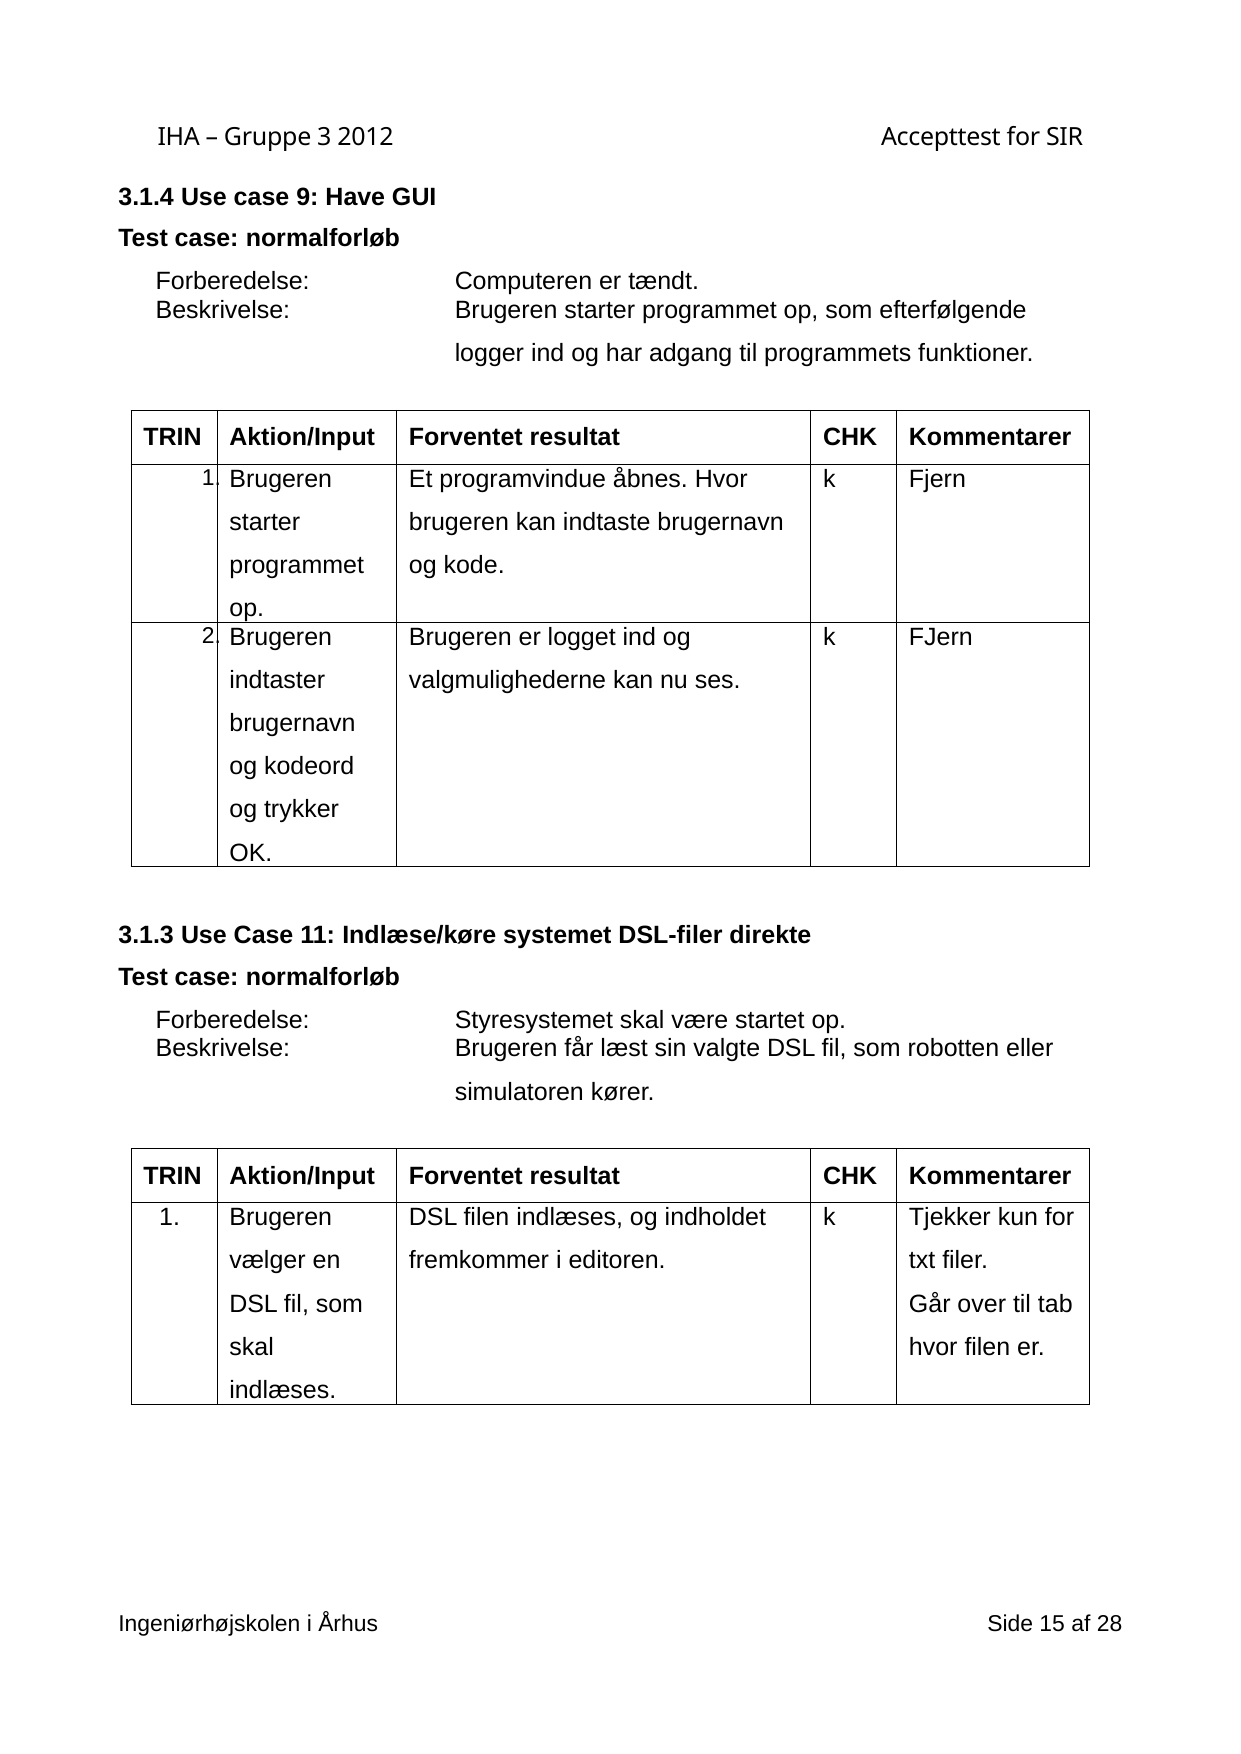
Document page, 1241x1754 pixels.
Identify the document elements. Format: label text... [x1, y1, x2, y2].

table_cell FJern [897, 623, 1089, 866]
table_header Forberedelse: [144, 266, 443, 295]
subtitle 3.1.3 Use Case 11: Indlæse/køre systemet DSL-filer direkte [118, 920, 1122, 949]
table_header Kommentarer [897, 411, 1089, 464]
table_cell Et programvindue åbnes. Hvor brugeren kan indtaste brugernavn og kode. [397, 465, 810, 622]
subtitle 3.1.4 Use case 9: Have GUI [118, 182, 1122, 210]
table_cell Brugeren starter programmet op, som efterfølgende logger ind og har adgang til programmets funktioner. [443, 295, 1089, 367]
table_header Kommentarer [897, 1149, 1089, 1202]
table_cell k [811, 623, 896, 866]
table_header CHK [811, 1149, 896, 1202]
table_cell Brugeren indtaster brugernavn og kodeord og trykker OK. [218, 623, 396, 866]
table_cell Brugeren får læst sin valgte DSL fil, som robotten eller simulatoren kører. [443, 1033, 1089, 1105]
table_header Aktion/Input [218, 411, 396, 464]
table_header Forventet resultat [397, 1149, 810, 1202]
table_cell k [811, 1203, 896, 1403]
table_header CHK [811, 411, 896, 464]
table_cell Brugeren starter programmet op. [218, 465, 396, 622]
text Test case: normalforløb [118, 223, 1122, 252]
table_header Forventet resultat [397, 411, 810, 464]
table_cell Brugeren er logget ind og valgmulighederne kan nu ses. [397, 623, 810, 866]
table_cell [132, 623, 217, 866]
table_cell [132, 465, 217, 622]
table_cell Tjekker kun for txt filer. Går over til tab hvor filen er. [897, 1203, 1089, 1403]
text Test case: normalforløb [118, 961, 1122, 990]
table_cell k [811, 465, 896, 622]
table_header Computeren er tændt. [443, 266, 1089, 295]
table_cell DSL filen indlæses, og indholdet fremkommer i editoren. [397, 1203, 810, 1403]
table_cell Fjern [897, 465, 1089, 622]
table_header TRIN [132, 1149, 217, 1202]
table_header Aktion/Input [218, 1149, 396, 1202]
table_cell Brugeren vælger en DSL fil, som skal indlæses. [218, 1203, 396, 1403]
table_cell [132, 1203, 217, 1403]
table_cell Beskrivelse: [144, 295, 443, 367]
table_header Styresystemet skal være startet op. [443, 1005, 1089, 1033]
table_header Forberedelse: [144, 1005, 443, 1033]
table_cell Beskrivelse: [144, 1033, 443, 1105]
table_header TRIN [132, 411, 217, 464]
